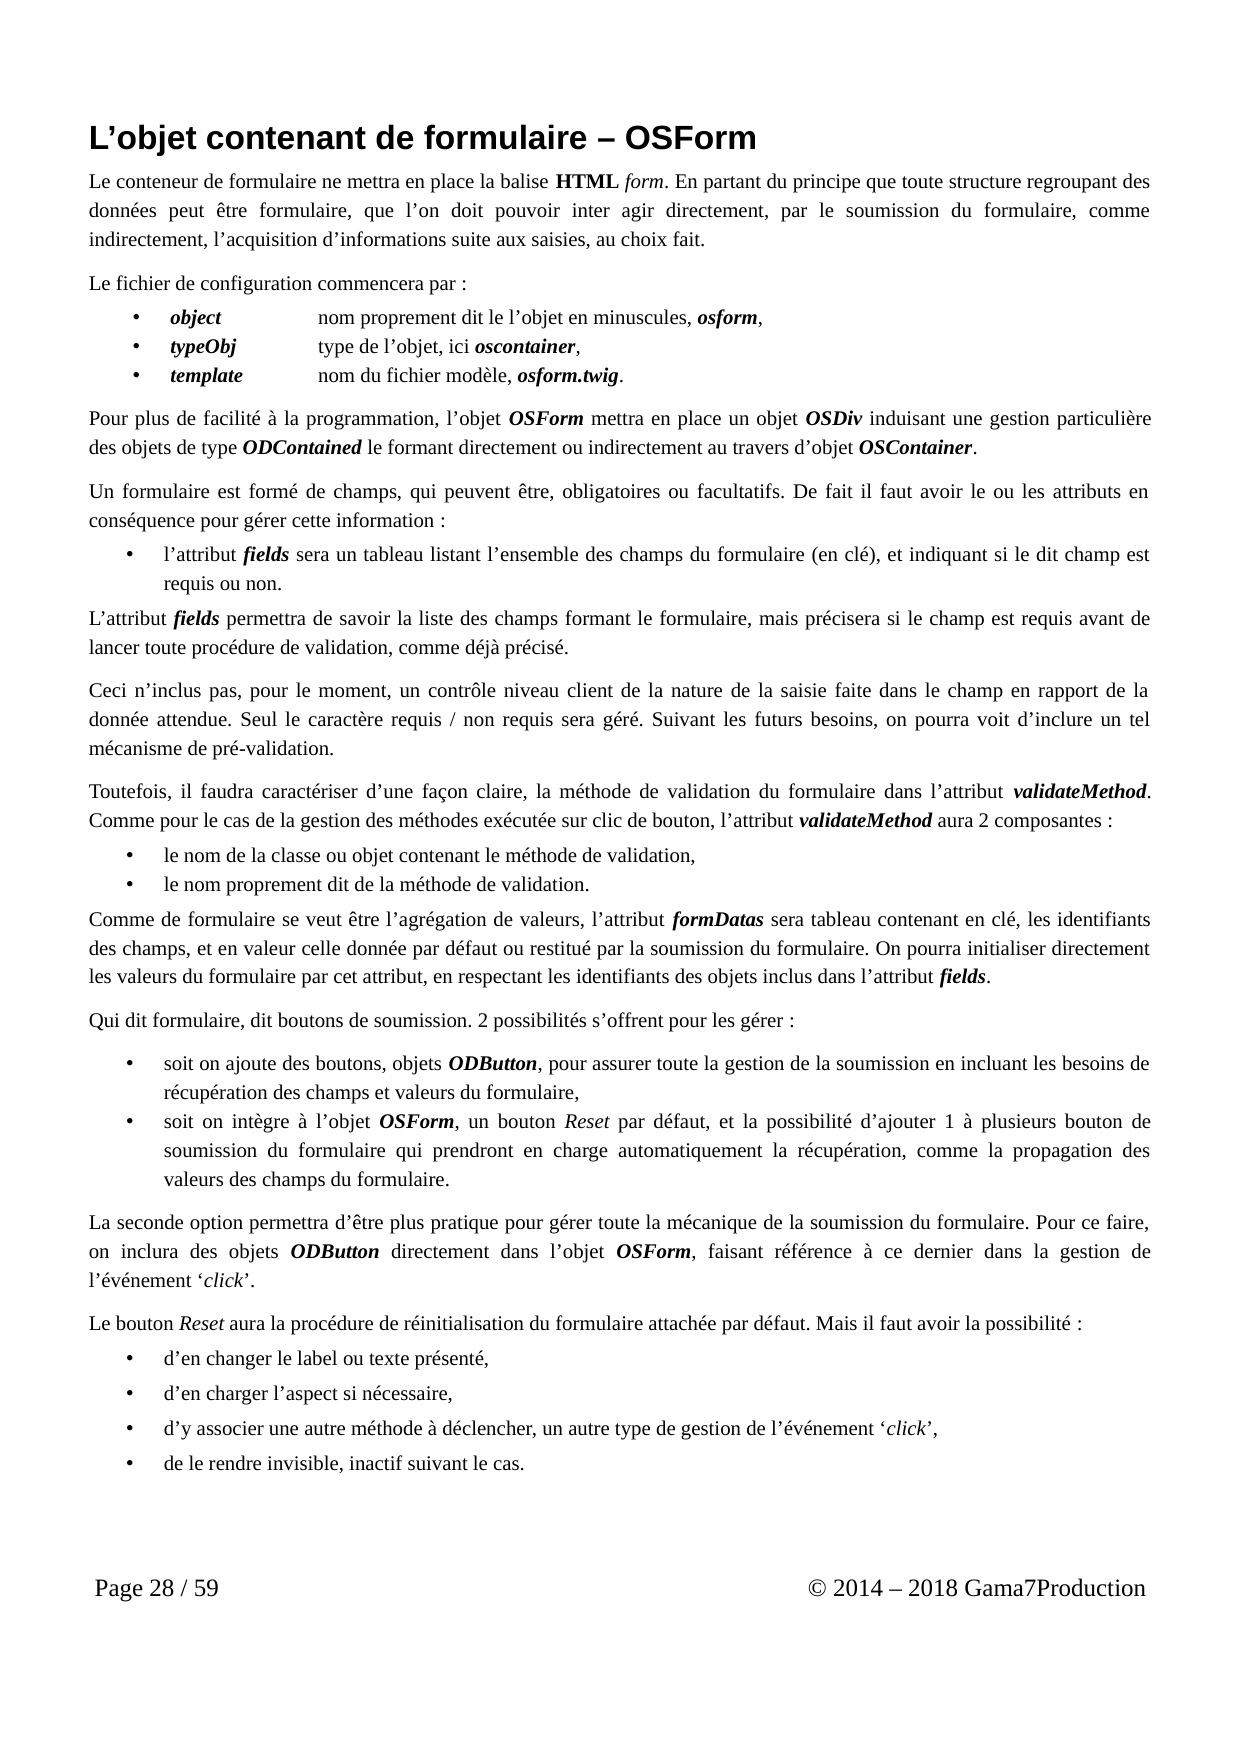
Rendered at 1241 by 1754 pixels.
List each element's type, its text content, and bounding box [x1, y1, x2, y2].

text Pour plus de facilité à la programmation, l’objet OSForm mettra en place un objet OSDiv induisant une gestion particulière des objets de type ODContained le formant directement ou indirectement au travers d’objet OSContainer. [88, 406, 1152, 459]
text Le fichier de configuration commencera par : [88, 270, 1152, 294]
text Ceci n’inclus pas, pour le moment, un contrôle niveau client de la nature de la saisie faite dans le champ en rapport de la donnée attendue. Seul le caractère requis / non requis sera géré. Suivant les futurs besoins, on pourra voit d’inclure un tel mécanisme de pré-validation. [88, 678, 1152, 760]
list de le rendre invisible, inactif suivant le cas. [126, 1450, 1152, 1474]
text Le conteneur de formulaire ne mettra en place la balise HTML form. En partant du principe que toute structure regroupant des données peut être formulaire, que l’on doit pouvoir inter agir directement, par le soumission du formulaire, comme indirectement, l’acquisition d’informations suite aux saisies, au choix fait. [88, 169, 1152, 251]
list d’y associer une autre méthode à déclencher, un autre type de gestion de l’événement ‘click’, [126, 1416, 1152, 1440]
list l’attribut fields sera un tableau listant l’ensemble des champs du formulaire (en clé), et indiquant si le dit champ est requis ou non. [126, 542, 1152, 595]
text Un formulaire est formé de champs, qui peuvent être, obligatoires ou facultatifs. De fait il faut avoir le ou les attributs en conséquence pour gérer cette information : [88, 479, 1152, 532]
text Le bouton Reset aura la procédure de réinitialisation du formulaire attachée par défaut. Mais il faut avoir la possibilité : [88, 1311, 1152, 1335]
text Comme de formulaire se veut être l’agrégation de valeurs, l’attribut formDatas sera tableau contenant en clé, les identifiants des champs, et en valeur celle donnée par défaut ou restitué par la soumission du formulaire. On pourra initialiser directement les valeurs du formulaire par cet attribut, en respectant les identifiants des objets inclus dans l’attribut fields. [88, 907, 1152, 988]
text Qui dit formulaire, dit boutons de soumission. 2 possibilités s’offrent pour les gérer : [88, 1008, 1152, 1032]
list soit on ajoute des boutons, objets ODButton, pour assurer toute la gestion de la soumission en incluant les besoins de récupération des champs et valeurs du formulaire, [126, 1051, 1152, 1104]
list soit on intègre à l’objet OSForm, un bouton Reset par défaut, et la possibilité d’ajouter 1 à plusieurs bouton de soumission du formulaire qui prendront en charge automatiquement la récupération, comme la propagation des valeurs des champs du formulaire. [126, 1109, 1152, 1191]
list d’en changer le label ou texte présenté, [126, 1346, 1152, 1370]
list le nom proprement dit de la méthode de validation. [126, 872, 1152, 896]
list object nom proprement dit le l’objet en minuscules, osform, [133, 305, 1152, 329]
list template nom du fichier modèle, osform.twig. [133, 363, 1152, 387]
text L’attribut fields permettra de savoir la liste des champs formant le formulaire, mais précisera si le champ est requis avant de lancer toute procédure de validation, comme déjà précisé. [88, 606, 1152, 659]
text Toutefois, il faudra caractériser d’une façon claire, la méthode de validation du formulaire dans l’attribut validateMethod. Comme pour le cas de la gestion des méthodes exécutée sur clic de bouton, l’attribut validateMethod aura 2 composantes : [88, 779, 1152, 832]
list typeObj type de l’objet, ici oscontainer, [133, 334, 1152, 358]
list le nom de la classe ou objet contenant le méthode de validation, [126, 843, 1152, 867]
list d’en charger l’aspect si nécessaire, [126, 1381, 1152, 1405]
subtitle L’objet contenant de formulaire – OSForm [88, 118, 1152, 157]
text La seconde option permettra d’être plus pratique pour gérer toute la mécanique de la soumission du formulaire. Pour ce faire, on inclura des objets ODButton directement dans l’objet OSForm, faisant référence à ce dernier dans la gestion de l’événement ‘click’. [88, 1210, 1152, 1292]
